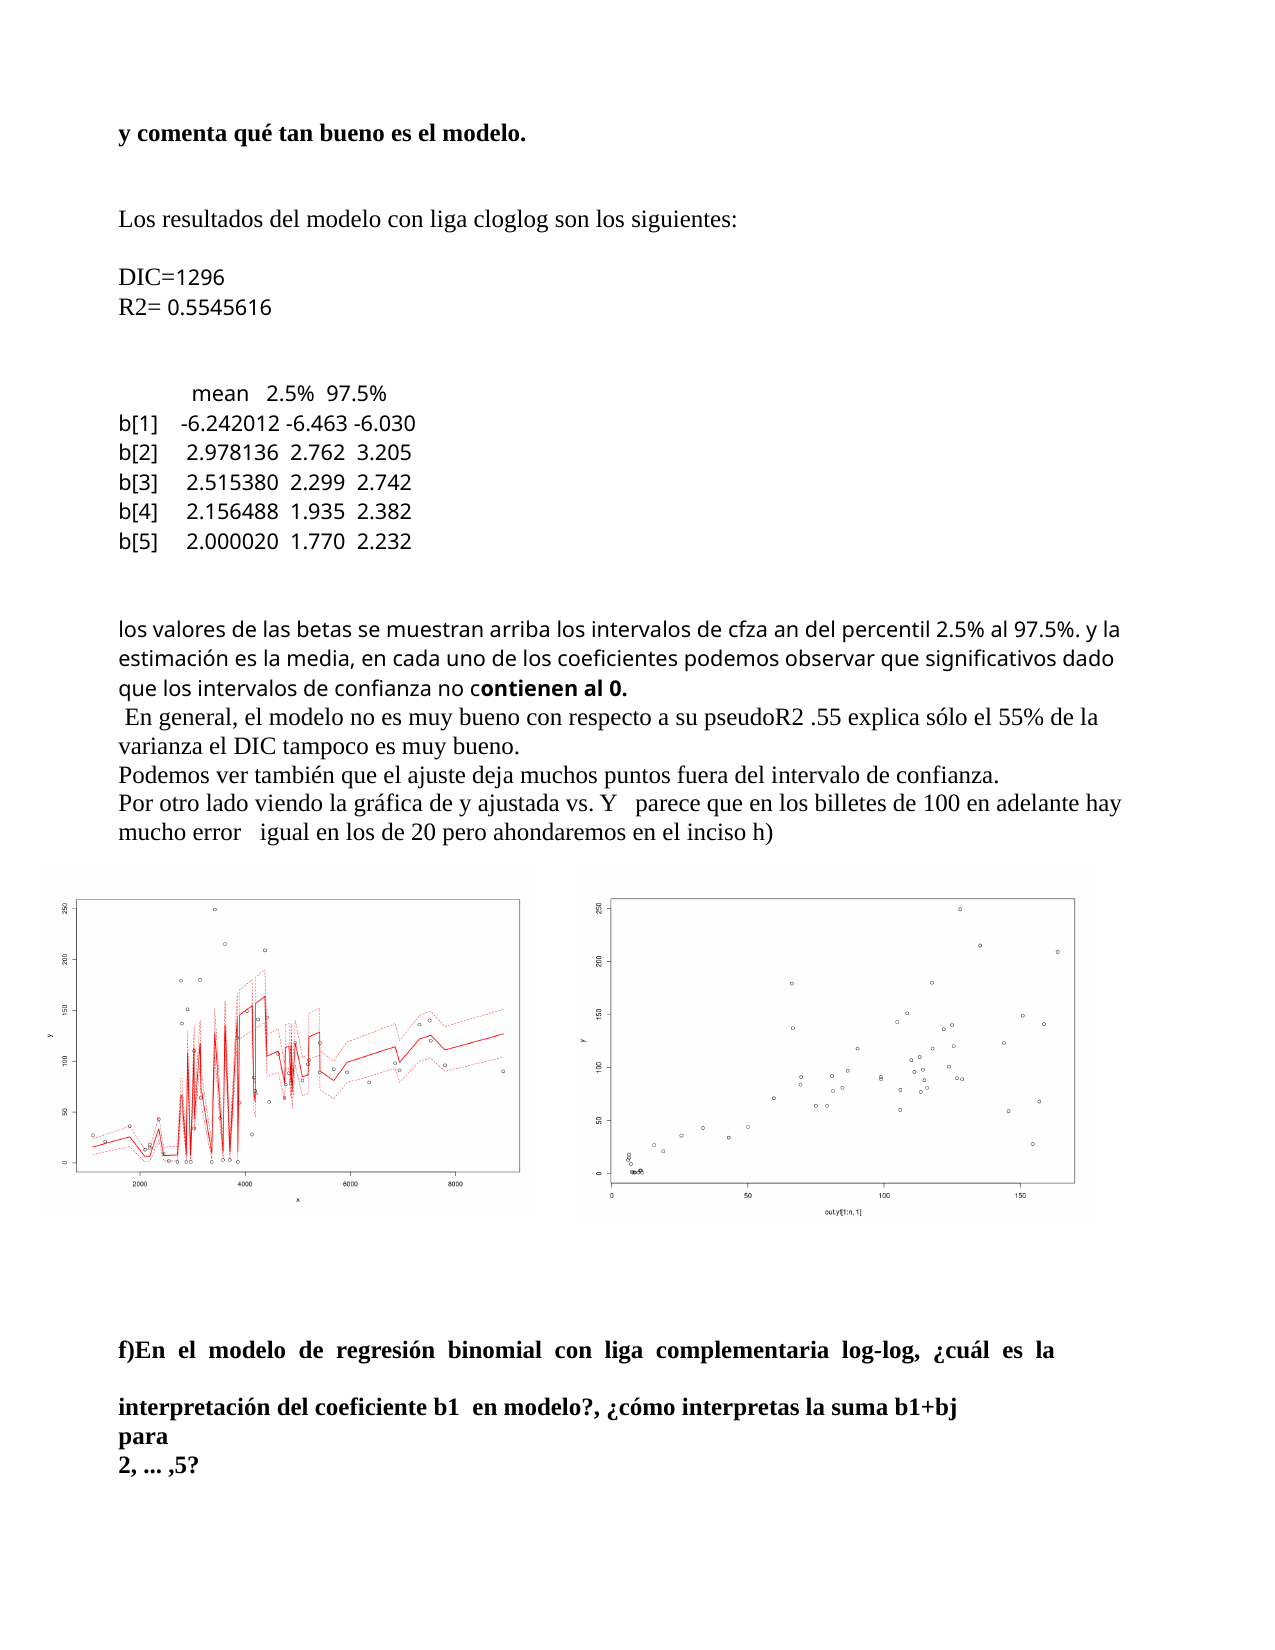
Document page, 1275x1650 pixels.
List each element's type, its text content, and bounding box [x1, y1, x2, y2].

text mean 2.5% 97.5% [118, 379, 1157, 408]
text Los resultados del modelo con liga cloglog son los siguientes: [118, 204, 1157, 233]
text y comenta qué tan bueno es el modelo. [118, 118, 1157, 147]
picture [44, 867, 536, 1212]
text interpretación del coeficiente b1 en modelo?, ¿cómo interpretas la suma b1+bj [118, 1392, 1157, 1421]
text b[4] 2.156488 1.935 2.382 [118, 497, 1157, 526]
text b[3] 2.515380 2.299 2.742 [118, 467, 1157, 497]
text R2= 0.5545616 [118, 292, 1157, 321]
text Por otro lado viendo la gráfica de y ajustada vs. Y parece que en los billetes de 100 en adelante hay mucho error igual en los de 20 pero ahondaremos en el inciso h) [118, 788, 1157, 846]
text b[2] 2.978136 2.762 3.205 [118, 438, 1157, 467]
text f)En el modelo de regresión binomial con liga complementaria log‐log, ¿cuál es la [118, 1335, 1157, 1363]
text Podemos ver también que el ajuste deja muchos puntos fuera del intervalo de confianza. [118, 760, 1157, 788]
text b[5] 2.000020 1.770 2.232 [118, 526, 1157, 556]
text b[1] -6.242012 -6.463 -6.030 [118, 408, 1157, 438]
text 2, ... ,5? [118, 1450, 1157, 1478]
picture [577, 865, 1092, 1225]
text En general, el modelo no es muy bueno con respecto a su pseudoR2 .55 explica sólo el 55% de la varianza el DIC tampoco es muy bueno. [118, 702, 1157, 760]
text DIC=1296 [118, 262, 1157, 292]
text para [118, 1421, 1157, 1450]
text los valores de las betas se muestran arriba los intervalos de cfza an del percentil 2.5% al 97.5%. y la estimación es la media, en cada uno de los coeficientes podemos observar que significativos dado que los intervalos de confianza no contienen al 0. [118, 614, 1157, 702]
